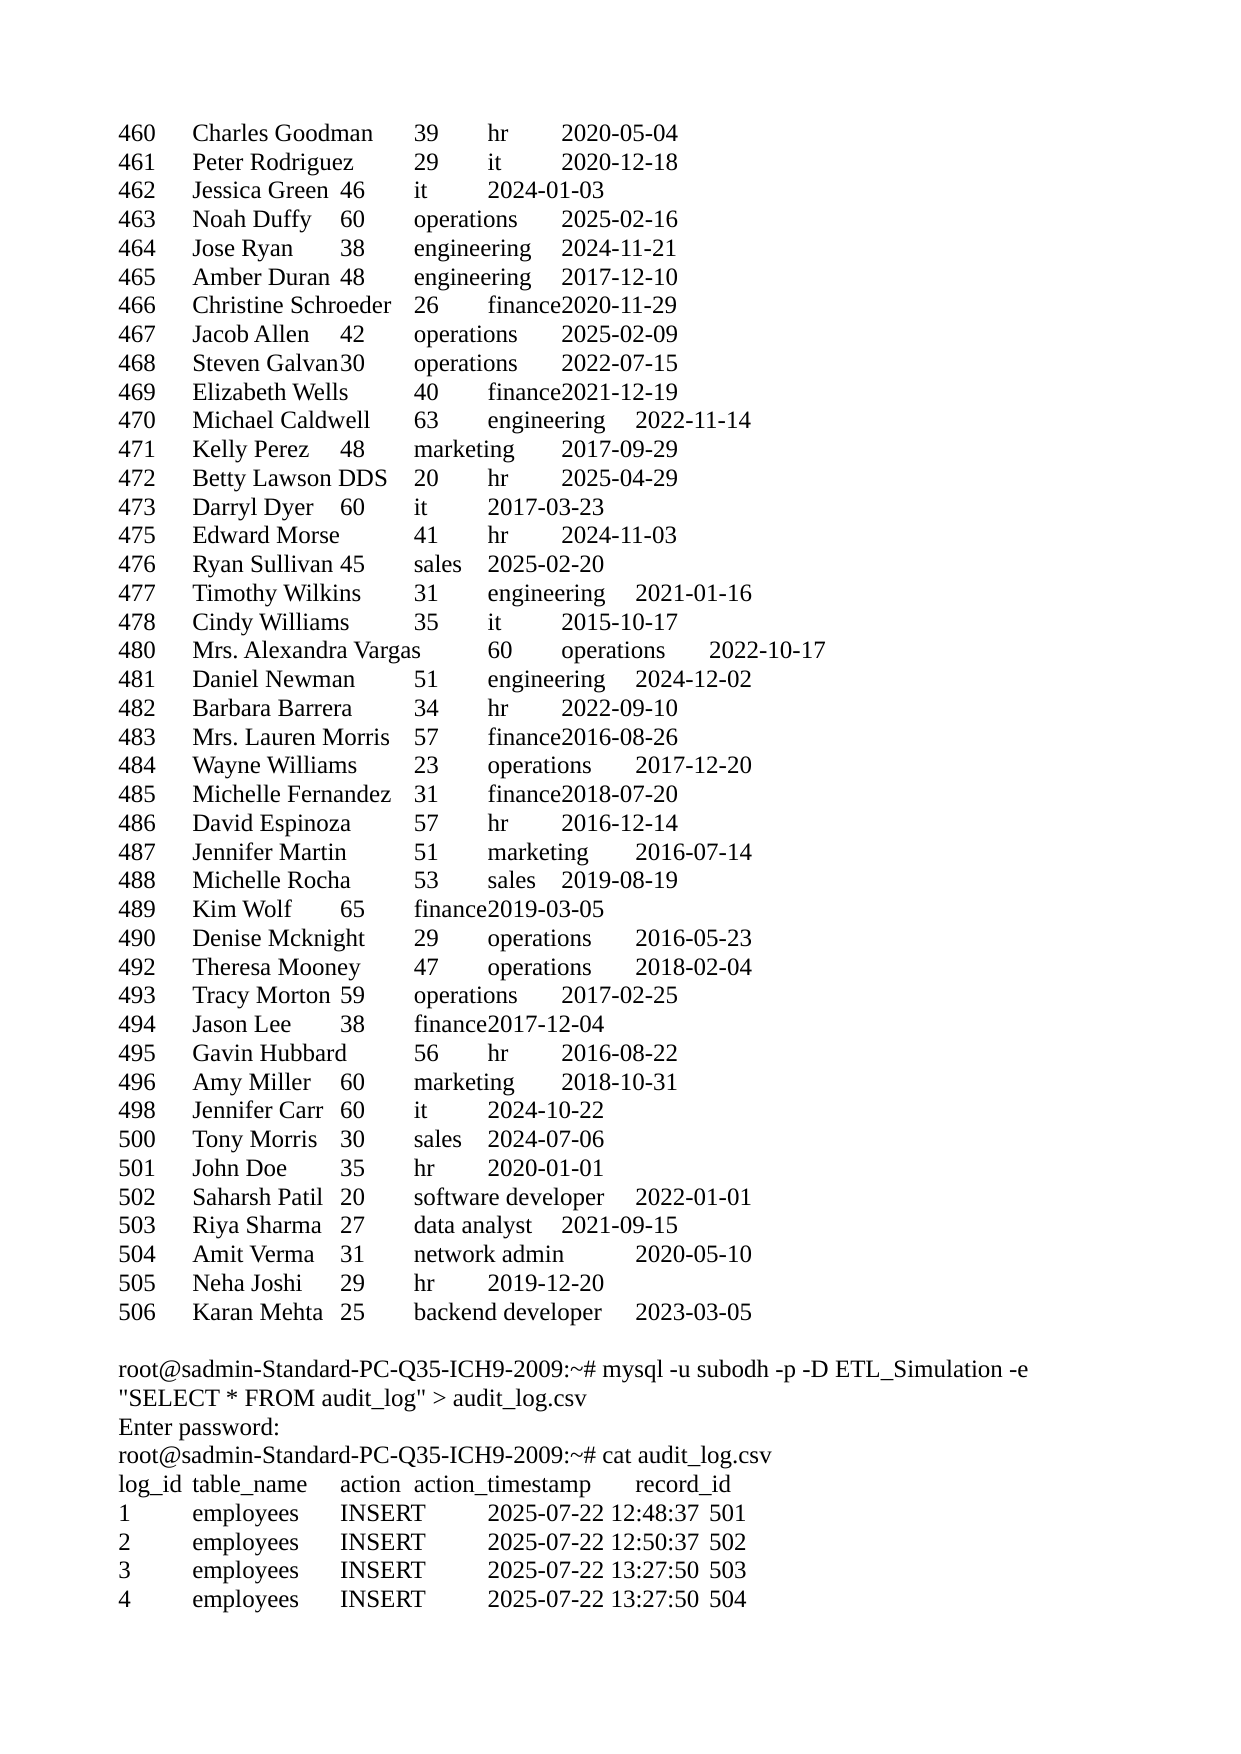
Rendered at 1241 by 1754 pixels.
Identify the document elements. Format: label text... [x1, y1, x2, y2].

text 486 David Espinoza 57 hr 2016-12-14 [118, 808, 1122, 837]
text 485 Michelle Fernandez 31 finance 2018-07-20 [118, 779, 1122, 808]
text root@sadmin-Standard-PC-Q35-ICH9-2009:~# cat audit_log.csv [118, 1441, 1122, 1469]
text 4 employees INSERT 2025-07-22 13:27:50 504 [118, 1584, 1122, 1613]
text 478 Cindy Williams 35 it 2015-10-17 [118, 607, 1122, 636]
text 468 Steven Galvan 30 operations 2022-07-15 [118, 348, 1122, 377]
text 483 Mrs. Lauren Morris 57 finance 2016-08-26 [118, 722, 1122, 751]
text 467 Jacob Allen 42 operations 2025-02-09 [118, 319, 1122, 348]
text 492 Theresa Mooney 47 operations 2018-02-04 [118, 952, 1122, 981]
text 477 Timothy Wilkins 31 engineering 2021-01-16 [118, 578, 1122, 607]
text 473 Darryl Dyer 60 it 2017-03-23 [118, 492, 1122, 521]
text 481 Daniel Newman 51 engineering 2024-12-02 [118, 664, 1122, 693]
text 500 Tony Morris 30 sales 2024-07-06 [118, 1124, 1122, 1153]
text 476 Ryan Sullivan 45 sales 2025-02-20 [118, 549, 1122, 578]
text 505 Neha Joshi 29 hr 2019-12-20 [118, 1268, 1122, 1297]
text 490 Denise Mcknight 29 operations 2016-05-23 [118, 923, 1122, 952]
text log_id table_name action action_timestamp record_id [118, 1469, 1122, 1498]
text 470 Michael Caldwell 63 engineering 2022-11-14 [118, 406, 1122, 434]
text 484 Wayne Williams 23 operations 2017-12-20 [118, 751, 1122, 779]
text 2 employees INSERT 2025-07-22 12:50:37 502 [118, 1527, 1122, 1556]
text 489 Kim Wolf 65 finance 2019-03-05 [118, 894, 1122, 923]
text 475 Edward Morse 41 hr 2024-11-03 [118, 521, 1122, 549]
text 482 Barbara Barrera 34 hr 2022-09-10 [118, 693, 1122, 722]
text 488 Michelle Rocha 53 sales 2019-08-19 [118, 866, 1122, 894]
text 501 John Doe 35 hr 2020-01-01 [118, 1153, 1122, 1182]
text 498 Jennifer Carr 60 it 2024-10-22 [118, 1096, 1122, 1124]
text 462 Jessica Green 46 it 2024-01-03 [118, 176, 1122, 204]
text 495 Gavin Hubbard 56 hr 2016-08-22 [118, 1038, 1122, 1067]
text 506 Karan Mehta 25 backend developer 2023-03-05 [118, 1297, 1122, 1326]
text Enter password: [118, 1412, 1122, 1441]
text 3 employees INSERT 2025-07-22 13:27:50 503 [118, 1556, 1122, 1584]
text 461 Peter Rodriguez 29 it 2020-12-18 [118, 147, 1122, 176]
text 472 Betty Lawson DDS 20 hr 2025-04-29 [118, 463, 1122, 492]
text 493 Tracy Morton 59 operations 2017-02-25 [118, 981, 1122, 1009]
text 469 Elizabeth Wells 40 finance 2021-12-19 [118, 377, 1122, 406]
text 471 Kelly Perez 48 marketing 2017-09-29 [118, 434, 1122, 463]
text 503 Riya Sharma 27 data analyst 2021-09-15 [118, 1211, 1122, 1239]
text 502 Saharsh Patil 20 software developer 2022-01-01 [118, 1182, 1122, 1211]
text 460 Charles Goodman 39 hr 2020-05-04 [118, 118, 1122, 147]
text 504 Amit Verma 31 network admin 2020-05-10 [118, 1239, 1122, 1268]
text root@sadmin-Standard-PC-Q35-ICH9-2009:~# mysql -u subodh -p -D ETL_Simulation -e "SELECT * FROM audit_log" > audit_log.csv [118, 1354, 1122, 1412]
text 466 Christine Schroeder 26 finance 2020-11-29 [118, 291, 1122, 319]
text 496 Amy Miller 60 marketing 2018-10-31 [118, 1067, 1122, 1096]
text 487 Jennifer Martin 51 marketing 2016-07-14 [118, 837, 1122, 866]
text 465 Amber Duran 48 engineering 2017-12-10 [118, 262, 1122, 291]
text 494 Jason Lee 38 finance 2017-12-04 [118, 1009, 1122, 1038]
text 1 employees INSERT 2025-07-22 12:48:37 501 [118, 1498, 1122, 1527]
text 463 Noah Duffy 60 operations 2025-02-16 [118, 204, 1122, 233]
text 480 Mrs. Alexandra Vargas 60 operations 2022-10-17 [118, 636, 1122, 664]
text 464 Jose Ryan 38 engineering 2024-11-21 [118, 233, 1122, 262]
